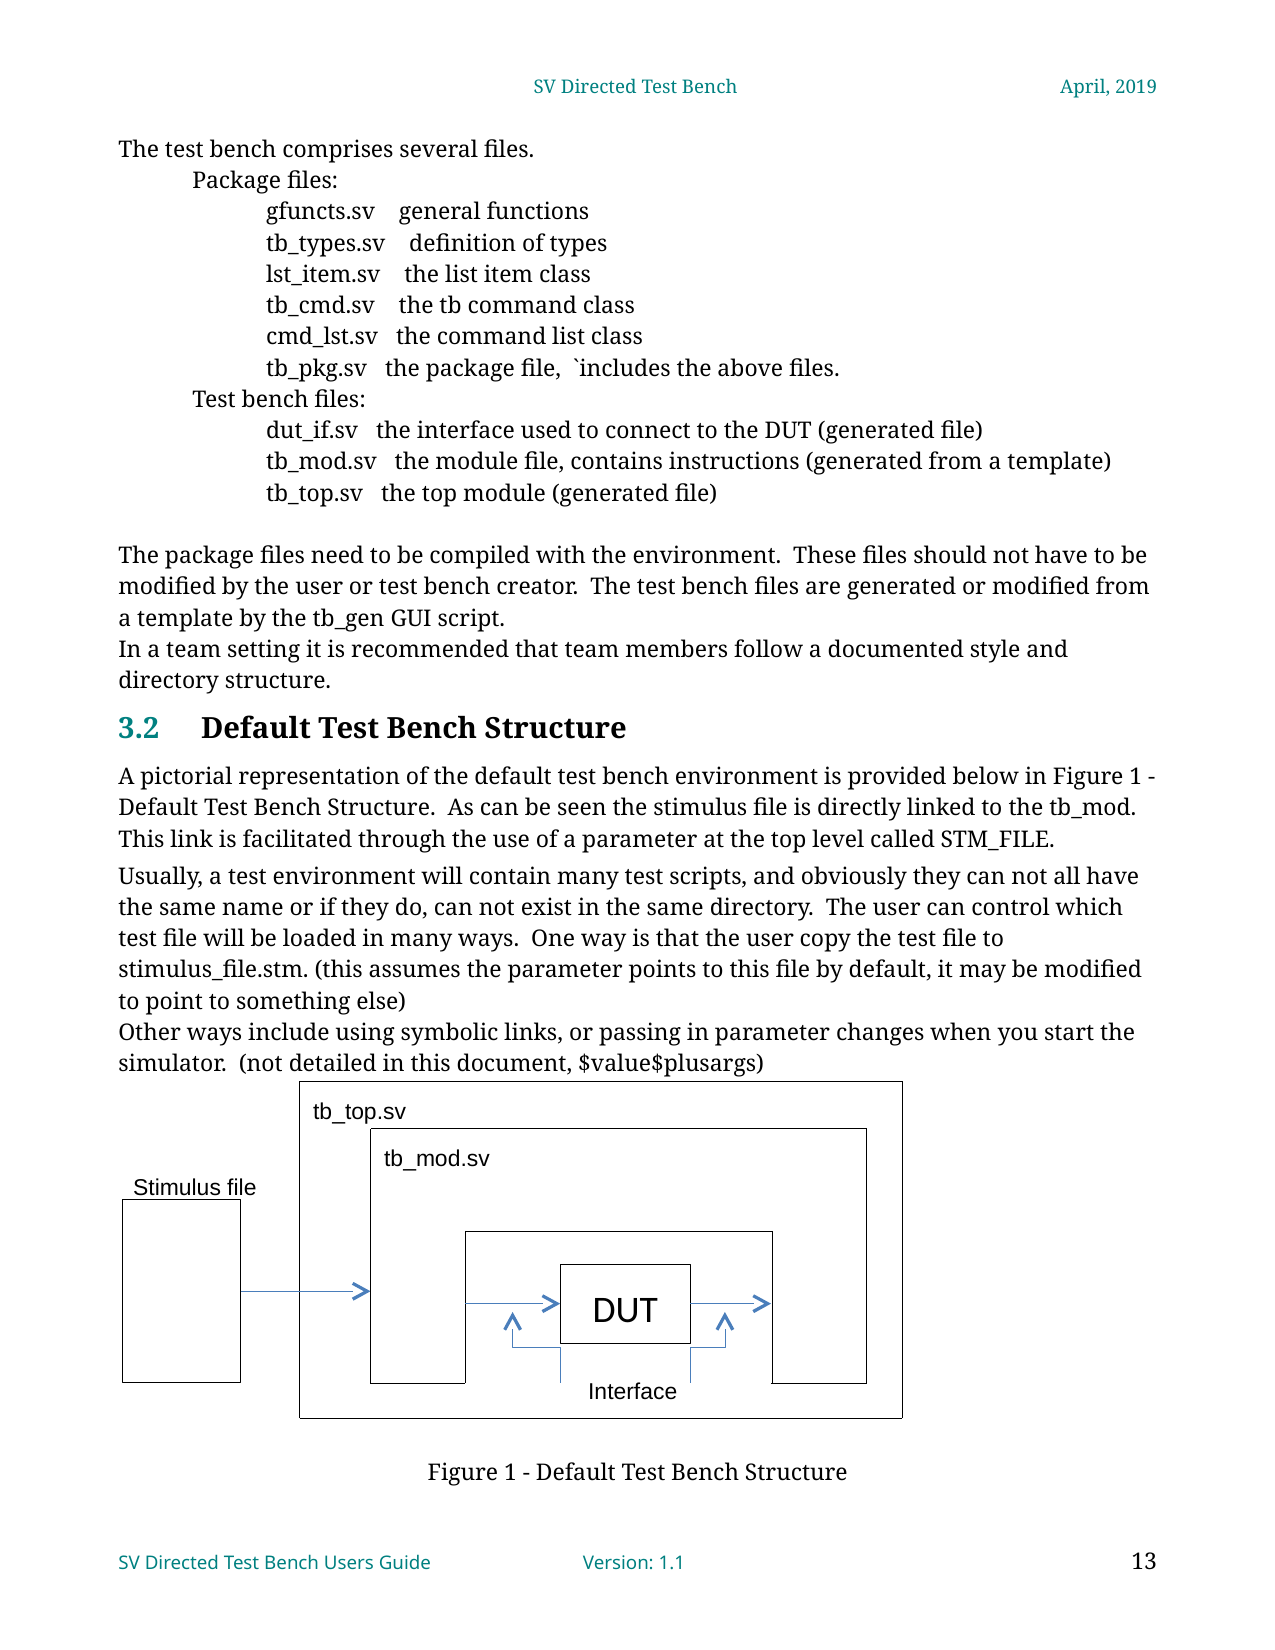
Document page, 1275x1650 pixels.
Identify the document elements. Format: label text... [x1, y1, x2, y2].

text A pictorial representation of the default test bench environment is provided below in Figure 1 - Default Test Bench Structure. As can be seen the stimulus file is directly linked to the tb_mod. This link is facilitated through the use of a parameter at the top level called STM_FILE. [118, 760, 1157, 854]
text Usually, a test environment will contain many test scripts, and obviously they can not all have the same name or if they do, can not exist in the same directory. The user can control which test file will be loaded in many ways. One way is that the user copy the test file to stimulus_file.stm. (this assumes the parameter points to this file by default, it may be modified to point to something else) [118, 860, 1157, 1016]
text Other ways include using symbolic links, or passing in parameter changes when you start the simulator. (not detailed in this document, $value$plusargs) [118, 1016, 1157, 1078]
text tb_mod.sv the module file, contains instructions (generated from a template) [266, 445, 1157, 477]
text tb_top.sv the top module (generated file) [266, 477, 1157, 508]
text tb_cmd.sv the tb command class [266, 289, 1157, 320]
text Package files: [192, 164, 1157, 195]
text The test bench comprises several files. [118, 133, 1157, 164]
text In a team setting it is recommended that team members follow a documented style and directory structure. [118, 633, 1157, 695]
text Test bench files: [192, 383, 1157, 414]
text tb_pkg.sv the package file, `includes the above files. [266, 352, 1157, 383]
text The package files need to be compiled with the environment. These files should not have to be modified by the user or test bench creator. The test bench files are generated or modified from a template by the tb_gen GUI script. [118, 539, 1157, 633]
subtitle Default Test Bench Structure [118, 708, 1157, 747]
text lst_item.sv the list item class [266, 258, 1157, 289]
text tb_types.sv definition of types [266, 227, 1157, 258]
text gfuncts.sv general functions [266, 195, 1157, 227]
text dut_if.sv the interface used to connect to the DUT (generated file) [266, 414, 1157, 445]
text cmd_lst.sv the command list class [266, 320, 1157, 352]
text Figure 1 - Default Test Bench Structure [118, 1455, 1157, 1487]
